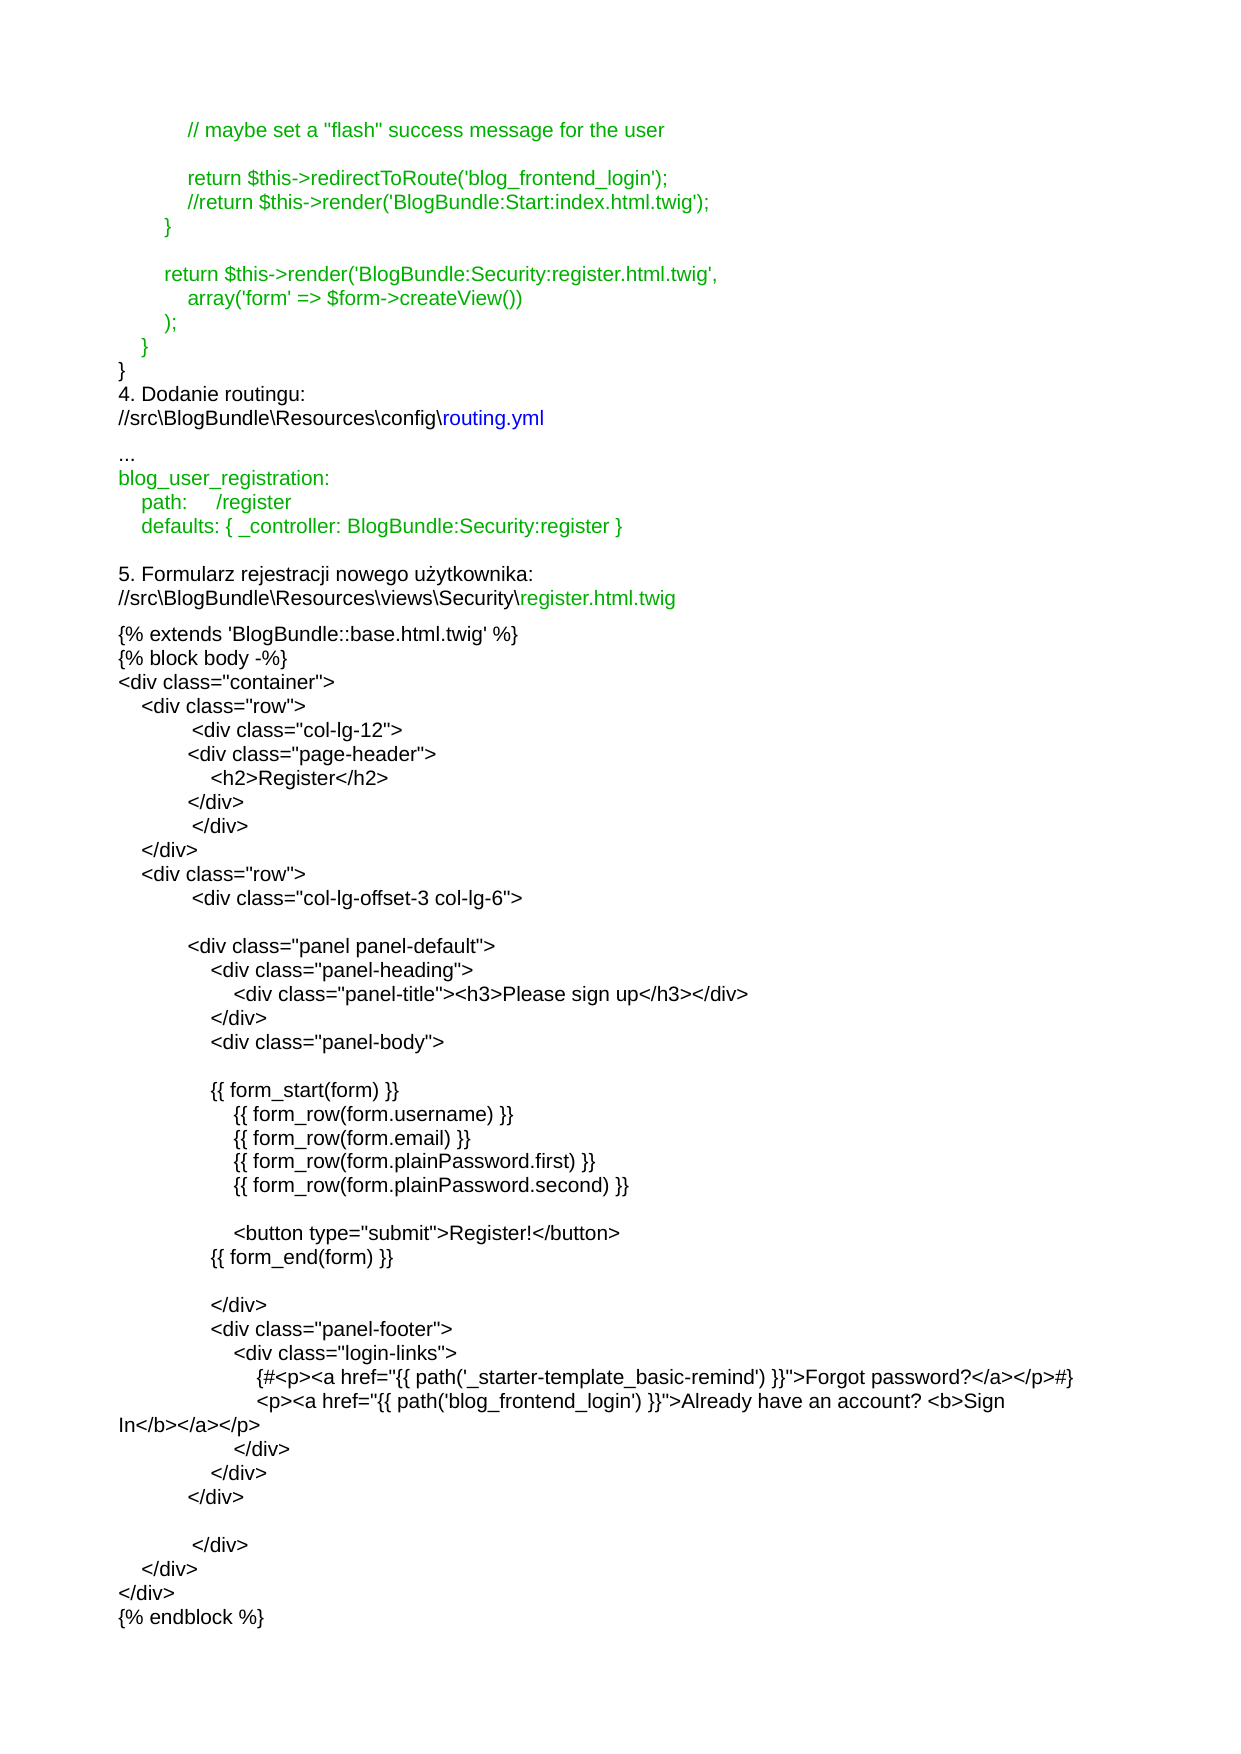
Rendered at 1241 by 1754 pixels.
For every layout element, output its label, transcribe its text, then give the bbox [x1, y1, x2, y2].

text <div class="col-lg-12"> [118, 718, 1122, 742]
text <div class="page-header"> [118, 742, 1122, 766]
text //src\BlogBundle\Resources\views\Security\register.html.twig [118, 586, 1122, 610]
text {{ form_row(form.username) }} [118, 1101, 1122, 1125]
text path: /register [118, 490, 1122, 514]
text {% extends 'BlogBundle::base.html.twig' %} [118, 622, 1122, 646]
text </div> [118, 1557, 1122, 1581]
text </div> [118, 790, 1122, 814]
text defaults: { _controller: BlogBundle:Security:register } [118, 514, 1122, 538]
text </div> [118, 1293, 1122, 1317]
text } [118, 214, 1122, 238]
text <button type="submit">Register!</button> [118, 1221, 1122, 1245]
text </div> [118, 1533, 1122, 1557]
text {{ form_start(form) }} [118, 1077, 1122, 1101]
text <div class="panel panel-default"> [118, 934, 1122, 958]
text <div class="panel-body"> [118, 1029, 1122, 1053]
text {% endblock %} [118, 1604, 1122, 1628]
text <div class="row"> [118, 694, 1122, 718]
text return $this->redirectToRoute('blog_frontend_login'); [118, 166, 1122, 190]
text {% block body -%} [118, 646, 1122, 670]
text </div> [118, 1006, 1122, 1029]
text // maybe set a "flash" success message for the user [118, 118, 1122, 142]
text <div class="panel-heading"> [118, 958, 1122, 982]
text </div> [118, 814, 1122, 838]
text <p><a href="{{ path('blog_frontend_login') }}">Already have an account? <b>Sign In</b></a></p> [118, 1389, 1122, 1437]
text </div> [118, 838, 1122, 862]
text </div> [118, 1461, 1122, 1485]
text {{ form_row(form.plainPassword.second) }} [118, 1173, 1122, 1197]
text {{ form_end(form) }} [118, 1245, 1122, 1269]
text {#<p><a href="{{ path('_starter-template_basic-remind') }}">Forgot password?</a></p>#} [118, 1365, 1122, 1389]
text ... [118, 442, 1122, 466]
text 4. Dodanie routingu: [118, 382, 1122, 406]
text {{ form_row(form.email) }} [118, 1125, 1122, 1149]
text </div> [118, 1437, 1122, 1461]
text </div> [118, 1485, 1122, 1509]
text } [118, 358, 1122, 382]
text <div class="container"> [118, 670, 1122, 694]
text } [118, 334, 1122, 358]
text <div class="col-lg-offset-3 col-lg-6"> [118, 886, 1122, 910]
text //src\BlogBundle\Resources\config\routing.yml [118, 406, 1122, 429]
text <div class="row"> [118, 862, 1122, 886]
text <div class="panel-title"><h3>Please sign up</h3></div> [118, 982, 1122, 1006]
text ); [118, 310, 1122, 334]
text <h2>Register</h2> [118, 766, 1122, 790]
text </div> [118, 1581, 1122, 1604]
text <div class="panel-footer"> [118, 1317, 1122, 1341]
text //return $this->render('BlogBundle:Start:index.html.twig'); [118, 190, 1122, 214]
text 5. Formularz rejestracji nowego użytkownika: [118, 562, 1122, 586]
text return $this->render('BlogBundle:Security:register.html.twig', [118, 262, 1122, 286]
text blog_user_registration: [118, 466, 1122, 490]
text <div class="login-links"> [118, 1341, 1122, 1365]
text {{ form_row(form.plainPassword.first) }} [118, 1149, 1122, 1173]
text array('form' => $form->createView()) [118, 286, 1122, 310]
